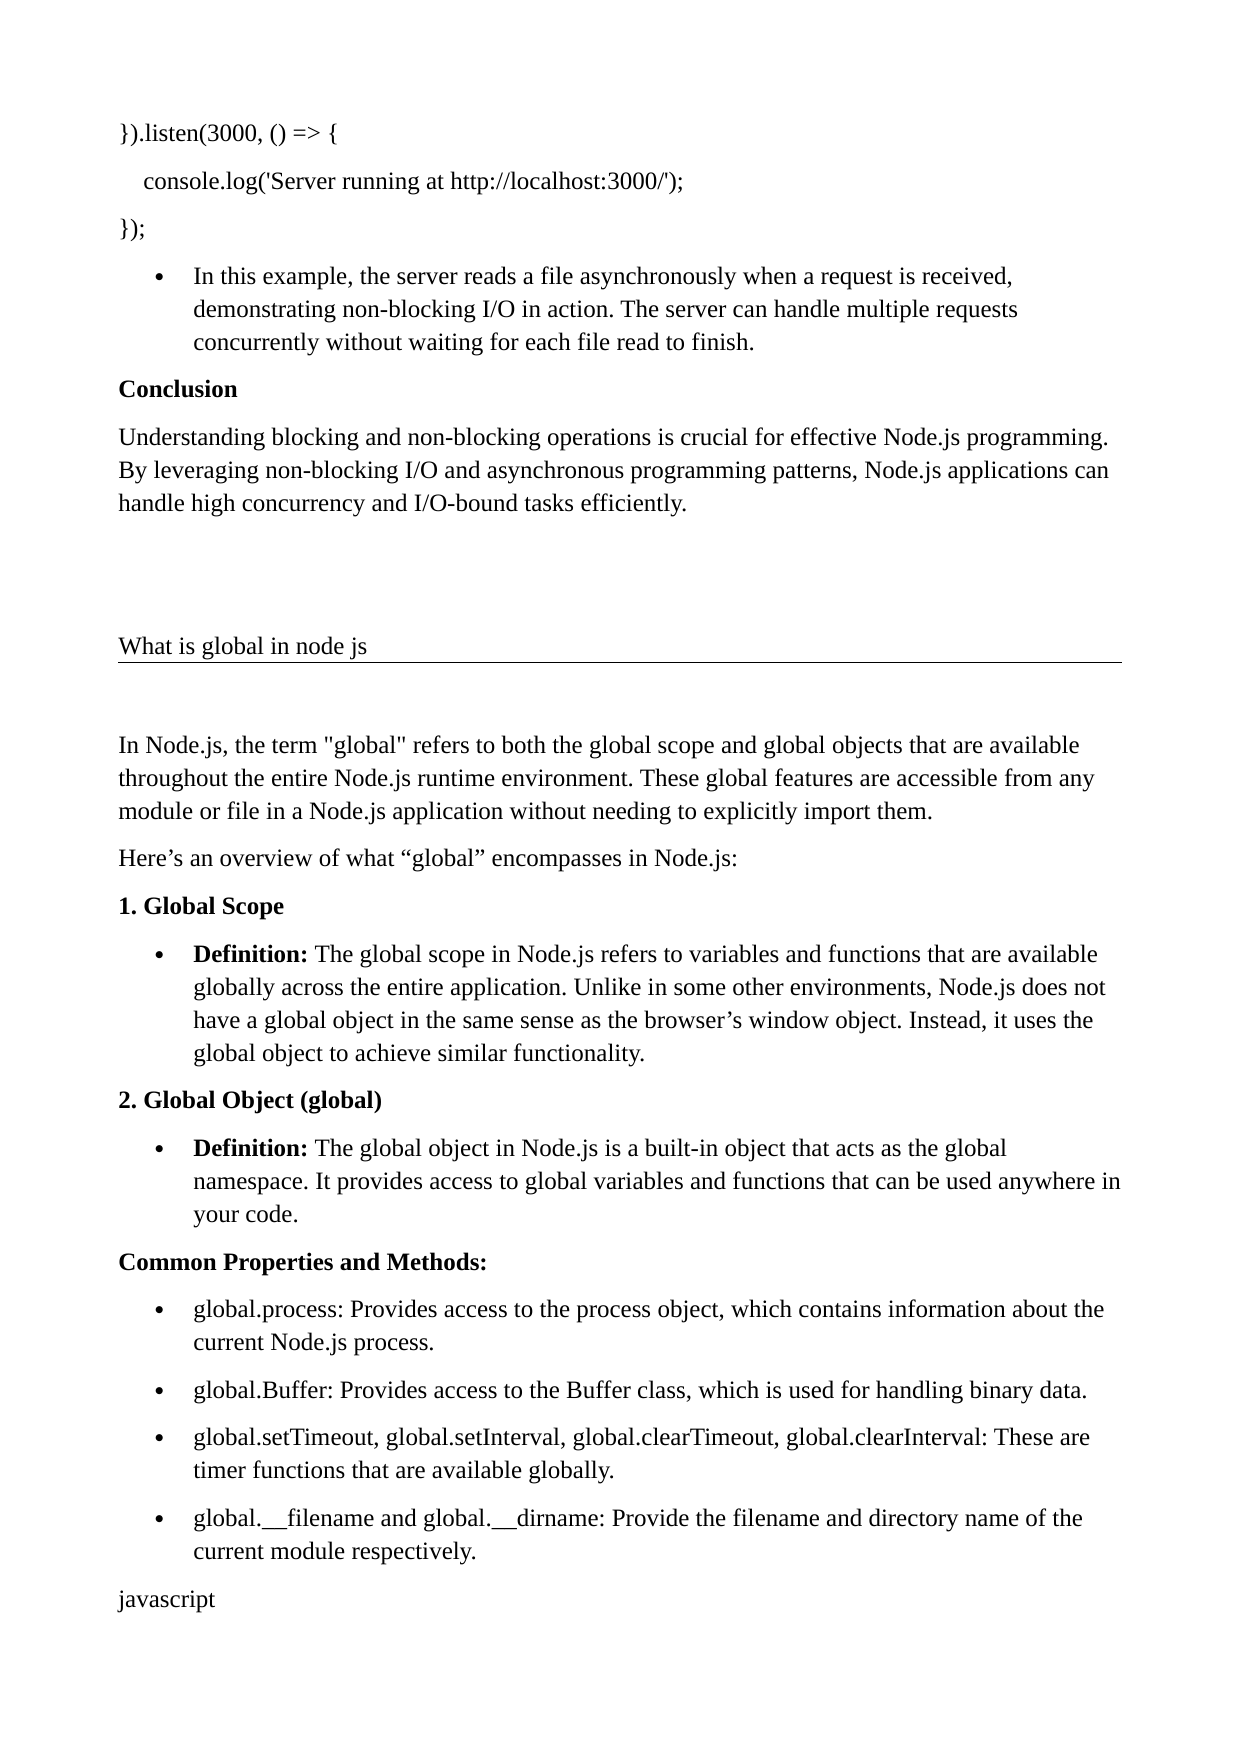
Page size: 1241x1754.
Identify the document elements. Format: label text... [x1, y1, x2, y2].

text What is global in node js [118, 631, 1122, 662]
list Definition: The global scope in Node.js refers to variables and functions that are available globally across the entire application. Unlike in some other environments, Node.js does not have a global object in the same sense as the browser’s window object. Instead, it uses the global object to achieve similar functionality. [156, 939, 1122, 1067]
text Here’s an overview of what “global” encompasses in Node.js: [118, 843, 1122, 872]
text In Node.js, the term "global" refers to both the global scope and global objects that are available throughout the entire Node.js runtime environment. These global features are accessible from any module or file in a Node.js application without needing to explicitly import them. [118, 730, 1122, 825]
text 1. Global Scope [118, 891, 1122, 920]
list global.process: Provides access to the process object, which contains information about the current Node.js process. [156, 1294, 1122, 1356]
text }); [118, 213, 1122, 242]
list Definition: The global object in Node.js is a built-in object that acts as the global namespace. It provides access to global variables and functions that can be used anywhere in your code. [156, 1133, 1122, 1228]
text console.log('Server running at http://localhost:3000/'); [118, 166, 1122, 194]
text Conclusion [118, 374, 1122, 403]
text 2. Global Object (global) [118, 1085, 1122, 1114]
text javascript [118, 1584, 1122, 1612]
list global.__filename and global.__dirname: Provide the filename and directory name of the current module respectively. [156, 1503, 1122, 1565]
list In this example, the server reads a file asynchronously when a request is received, demonstrating non-blocking I/O in action. The server can handle multiple requests concurrently without waiting for each file read to finish. [156, 261, 1122, 356]
list global.Buffer: Provides access to the Buffer class, which is used for handling binary data. [156, 1375, 1122, 1404]
text Understanding blocking and non-blocking operations is crucial for effective Node.js programming. By leveraging non-blocking I/O and asynchronous programming patterns, Node.js applications can handle high concurrency and I/O-bound tasks efficiently. [118, 422, 1122, 517]
list global.setTimeout, global.setInterval, global.clearTimeout, global.clearInterval: These are timer functions that are available globally. [156, 1422, 1122, 1484]
text }).listen(3000, () => { [118, 118, 1122, 147]
text Common Properties and Methods: [118, 1247, 1122, 1275]
